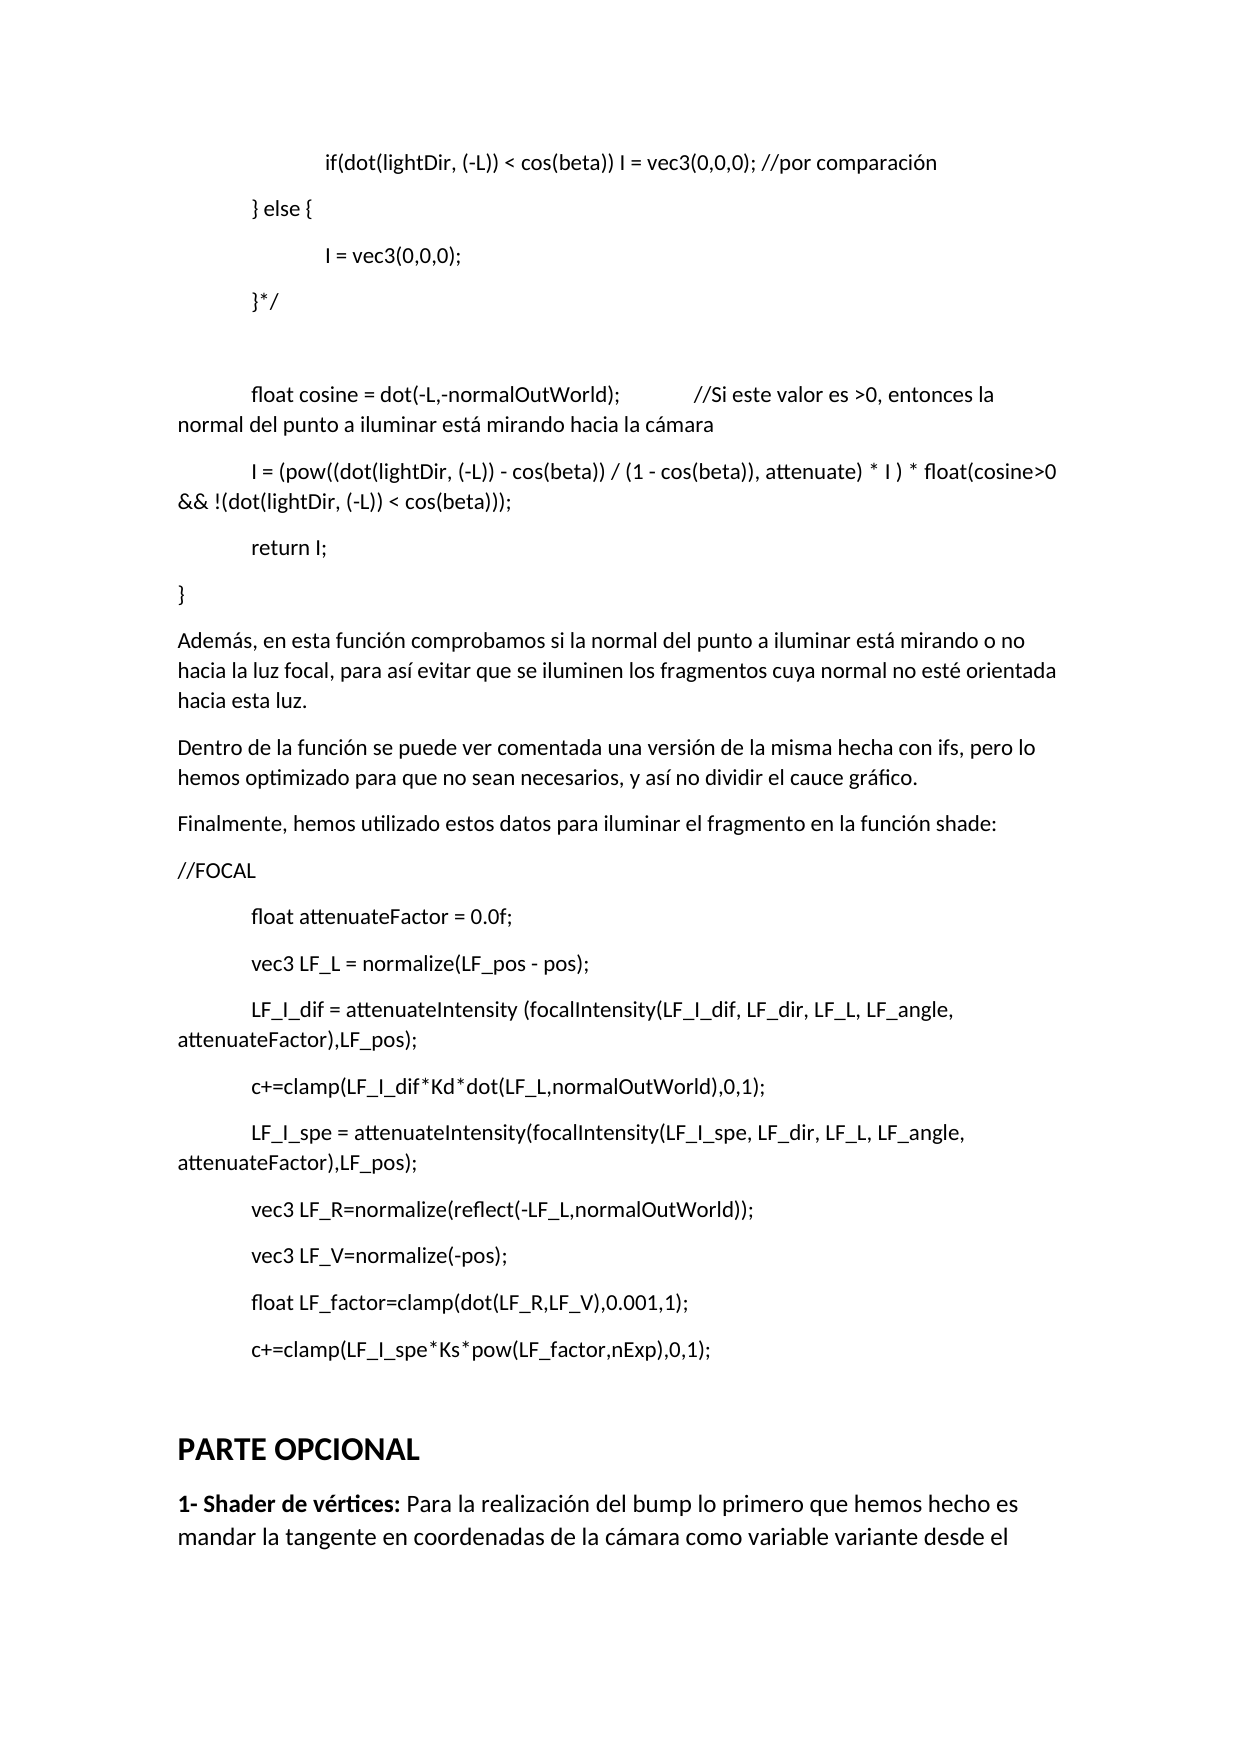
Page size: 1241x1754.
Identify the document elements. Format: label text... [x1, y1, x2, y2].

text vec3 LF_L = normalize(LF_pos - pos); [177, 949, 1063, 977]
text LF_I_dif = attenuateIntensity (focalIntensity(LF_I_dif, LF_dir, LF_L, LF_angle, attenuateFactor),LF_pos); [177, 996, 1063, 1053]
text I = (pow((dot(lightDir, (-L)) - cos(beta)) / (1 - cos(beta)), attenuate) * I ) * float(cosine>0 && !(dot(lightDir, (-L)) < cos(beta))); [177, 457, 1063, 515]
text //FOCAL [177, 856, 1063, 884]
text return I; [177, 533, 1063, 561]
text vec3 LF_R=normalize(reflect(-LF_L,normalOutWorld)); [177, 1195, 1063, 1223]
text Además, en esta función comprobamos si la normal del punto a iluminar está mirando o no hacia la luz focal, para así evitar que se iluminen los fragmentos cuya normal no esté orientada hacia esta luz. [177, 626, 1063, 714]
text Dentro de la función se puede ver comentada una versión de la misma hecha con ifs, pero lo hemos optimizado para que no sean necesarios, y así no dividir el cauce gráfico. [177, 733, 1063, 791]
text } else { [177, 194, 1063, 222]
text vec3 LF_V=normalize(-pos); [177, 1242, 1063, 1269]
text float attenuateFactor = 0.0f; [177, 902, 1063, 930]
text c+=clamp(LF_I_dif*Kd*dot(LF_L,normalOutWorld),0,1); [177, 1072, 1063, 1100]
text LF_I_spe = attenuateIntensity(focalIntensity(LF_I_spe, LF_dir, LF_L, LF_angle, attenuateFactor),LF_pos); [177, 1118, 1063, 1176]
text Finalmente, hemos utilizado estos datos para iluminar el fragmento en la función shade: [177, 809, 1063, 837]
text }*/ [177, 287, 1063, 315]
text I = vec3(0,0,0); [177, 241, 1063, 269]
text float LF_factor=clamp(dot(LF_R,LF_V),0.001,1); [177, 1288, 1063, 1316]
text 1- Shader de vértices: Para la realización del bump lo primero que hemos hecho es mandar la tangente en coordenadas de la cámara como variable variante desde el [177, 1488, 1063, 1551]
text } [177, 580, 1063, 608]
text float cosine = dot(-L,-normalOutWorld); //Si este valor es >0, entonces la normal del punto a iluminar está mirando hacia la cámara [177, 380, 1063, 438]
text if(dot(lightDir, (-L)) < cos(beta)) I = vec3(0,0,0); //por comparación [177, 148, 1063, 176]
text c+=clamp(LF_I_spe*Ks*pow(LF_factor,nExp),0,1); [177, 1335, 1063, 1363]
text PARTE OPCIONAL [177, 1428, 1063, 1468]
